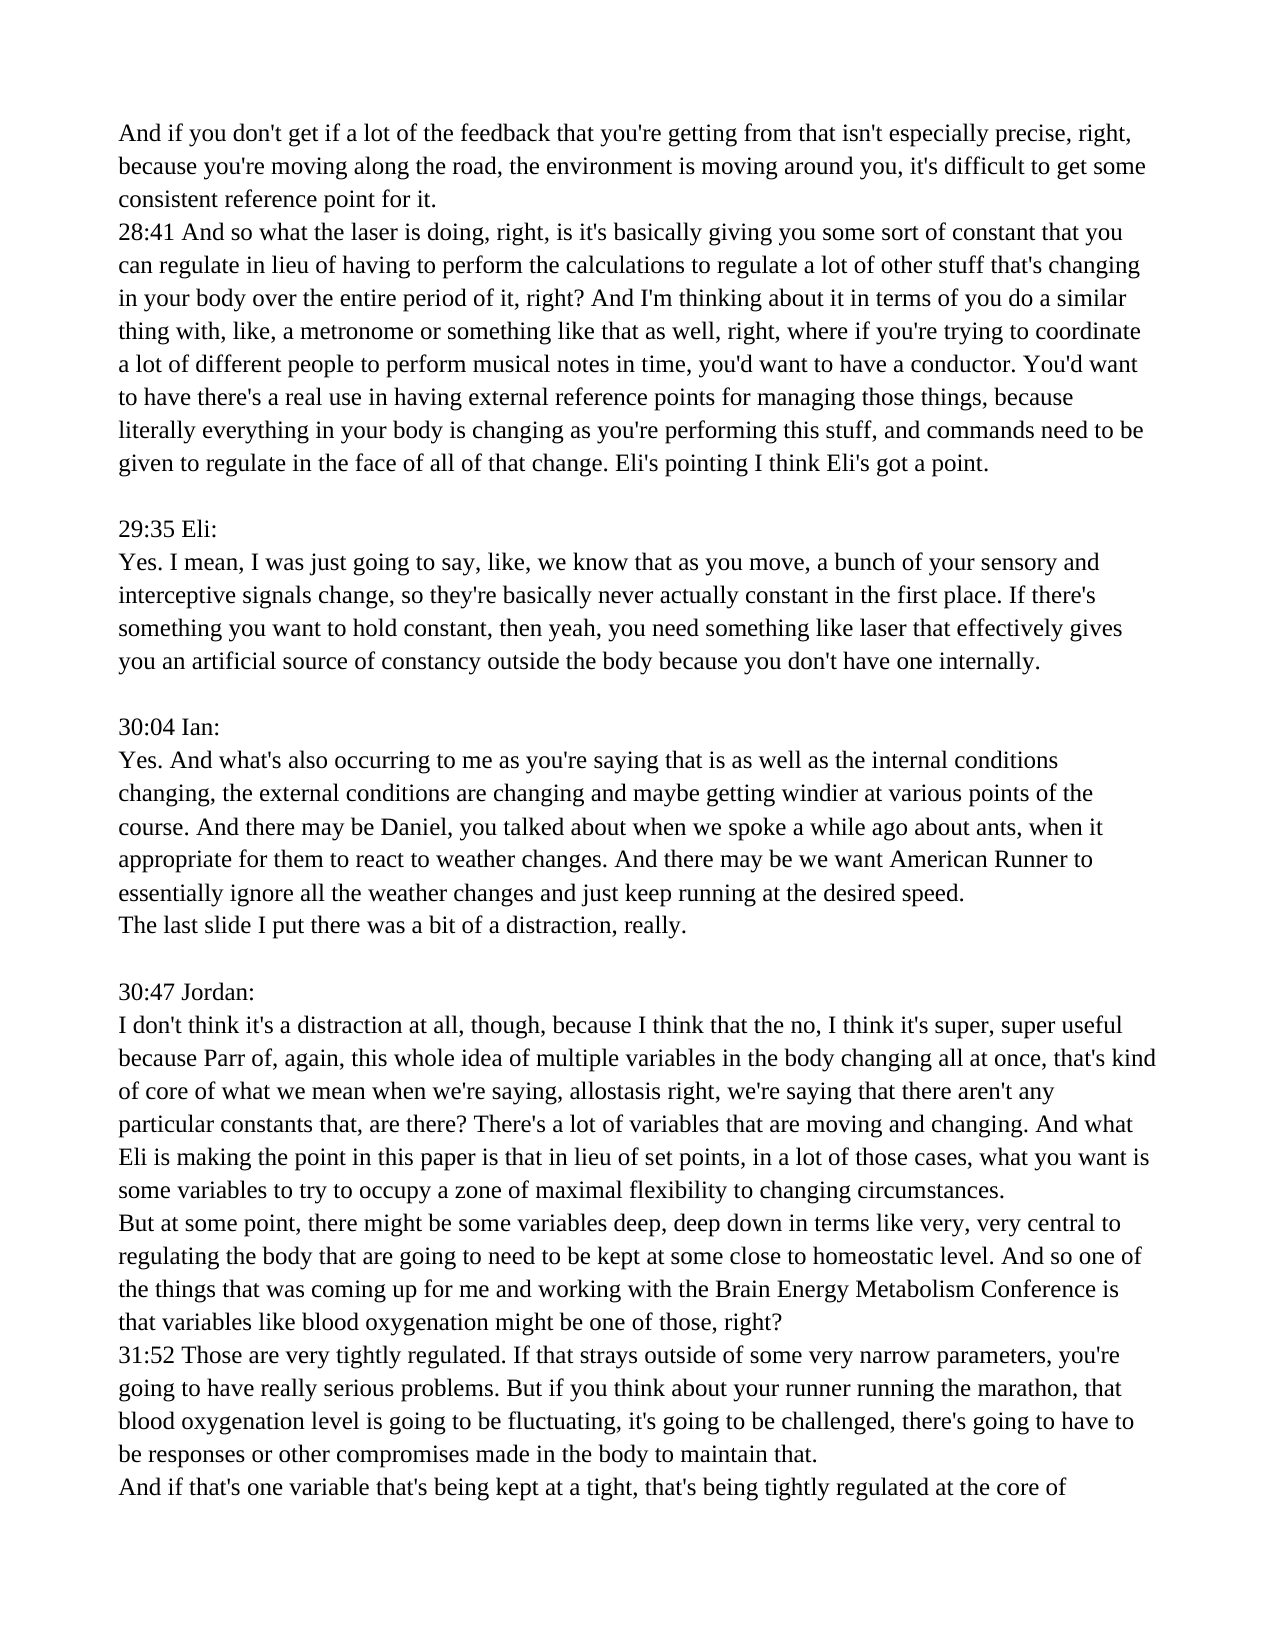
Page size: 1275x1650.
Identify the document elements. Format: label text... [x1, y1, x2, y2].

text But at some point, there might be some variables deep, deep down in terms like very, very central to regulating the body that are going to need to be kept at some close to homeostatic level. And so one of the things that was coming up for me and working with the Brain Energy Metabolism Conference is that variables like blood oxygenation might be one of those, right? [118, 1208, 1157, 1336]
text And if you don't get if a lot of the feedback that you're getting from that isn't especially precise, right, because you're moving along the road, the environment is moving around you, it's difficult to get some consistent reference point for it. [118, 118, 1157, 213]
text 28:41 And so what the laser is doing, right, is it's basically giving you some sort of constant that you can regulate in lieu of having to perform the calculations to regulate a lot of other stuff that's changing in your body over the entire period of it, right? And I'm thinking about it in terms of you do a similar thing with, like, a metronome or something like that as well, right, where if you're trying to coordinate a lot of different people to perform musical notes in time, you'd want to have a conductor. You'd want to have there's a real use in having external reference points for managing those things, because literally everything in your body is changing as you're performing this stuff, and commands need to be given to regulate in the face of all of that change. Eli's pointing I think Eli's got a point. [118, 217, 1157, 477]
text 31:52 Those are very tightly regulated. If that strays outside of some very narrow parameters, you're going to have really serious problems. But if you think about your runner running the marathon, that blood oxygenation level is going to be fluctuating, it's going to be challenged, there's going to have to be responses or other compromises made in the body to maintain that. [118, 1340, 1157, 1468]
text I don't think it's a distraction at all, though, because I think that the no, I think it's super, super useful because Parr of, again, this whole idea of multiple variables in the body changing all at once, that's kind of core of what we mean when we're saying, allostasis right, we're saying that there aren't any particular constants that, are there? There's a lot of variables that are moving and changing. And what Eli is making the point in this paper is that in lieu of set points, in a lot of those cases, what you want is some variables to try to occupy a zone of maximal flexibility to changing circumstances. [118, 1010, 1157, 1203]
text Yes. I mean, I was just going to say, like, we know that as you move, a bunch of your sensory and interceptive signals change, so they're basically never actually constant in the first place. If there's something you want to hold constant, then yeah, you need something like laser that effectively gives you an artificial source of constancy outside the body because you don't have one internally. [118, 547, 1157, 675]
text The last slide I put there was a bit of a distraction, really. [118, 911, 1157, 939]
text Yes. And what's also occurring to me as you're saying that is as well as the internal conditions changing, the external conditions are changing and maybe getting windier at various points of the course. And there may be Daniel, you talked about when we spoke a while ago about ants, when it appropriate for them to react to weather changes. And there may be we want American Runner to essentially ignore all the weather changes and just keep running at the desired speed. [118, 746, 1157, 906]
text 30:47 Jordan: [118, 977, 1157, 1005]
text And if that's one variable that's being kept at a tight, that's being tightly regulated at the core of [118, 1472, 1157, 1501]
text 30:04 Ian: [118, 712, 1157, 741]
text 29:35 Eli: [118, 514, 1157, 543]
